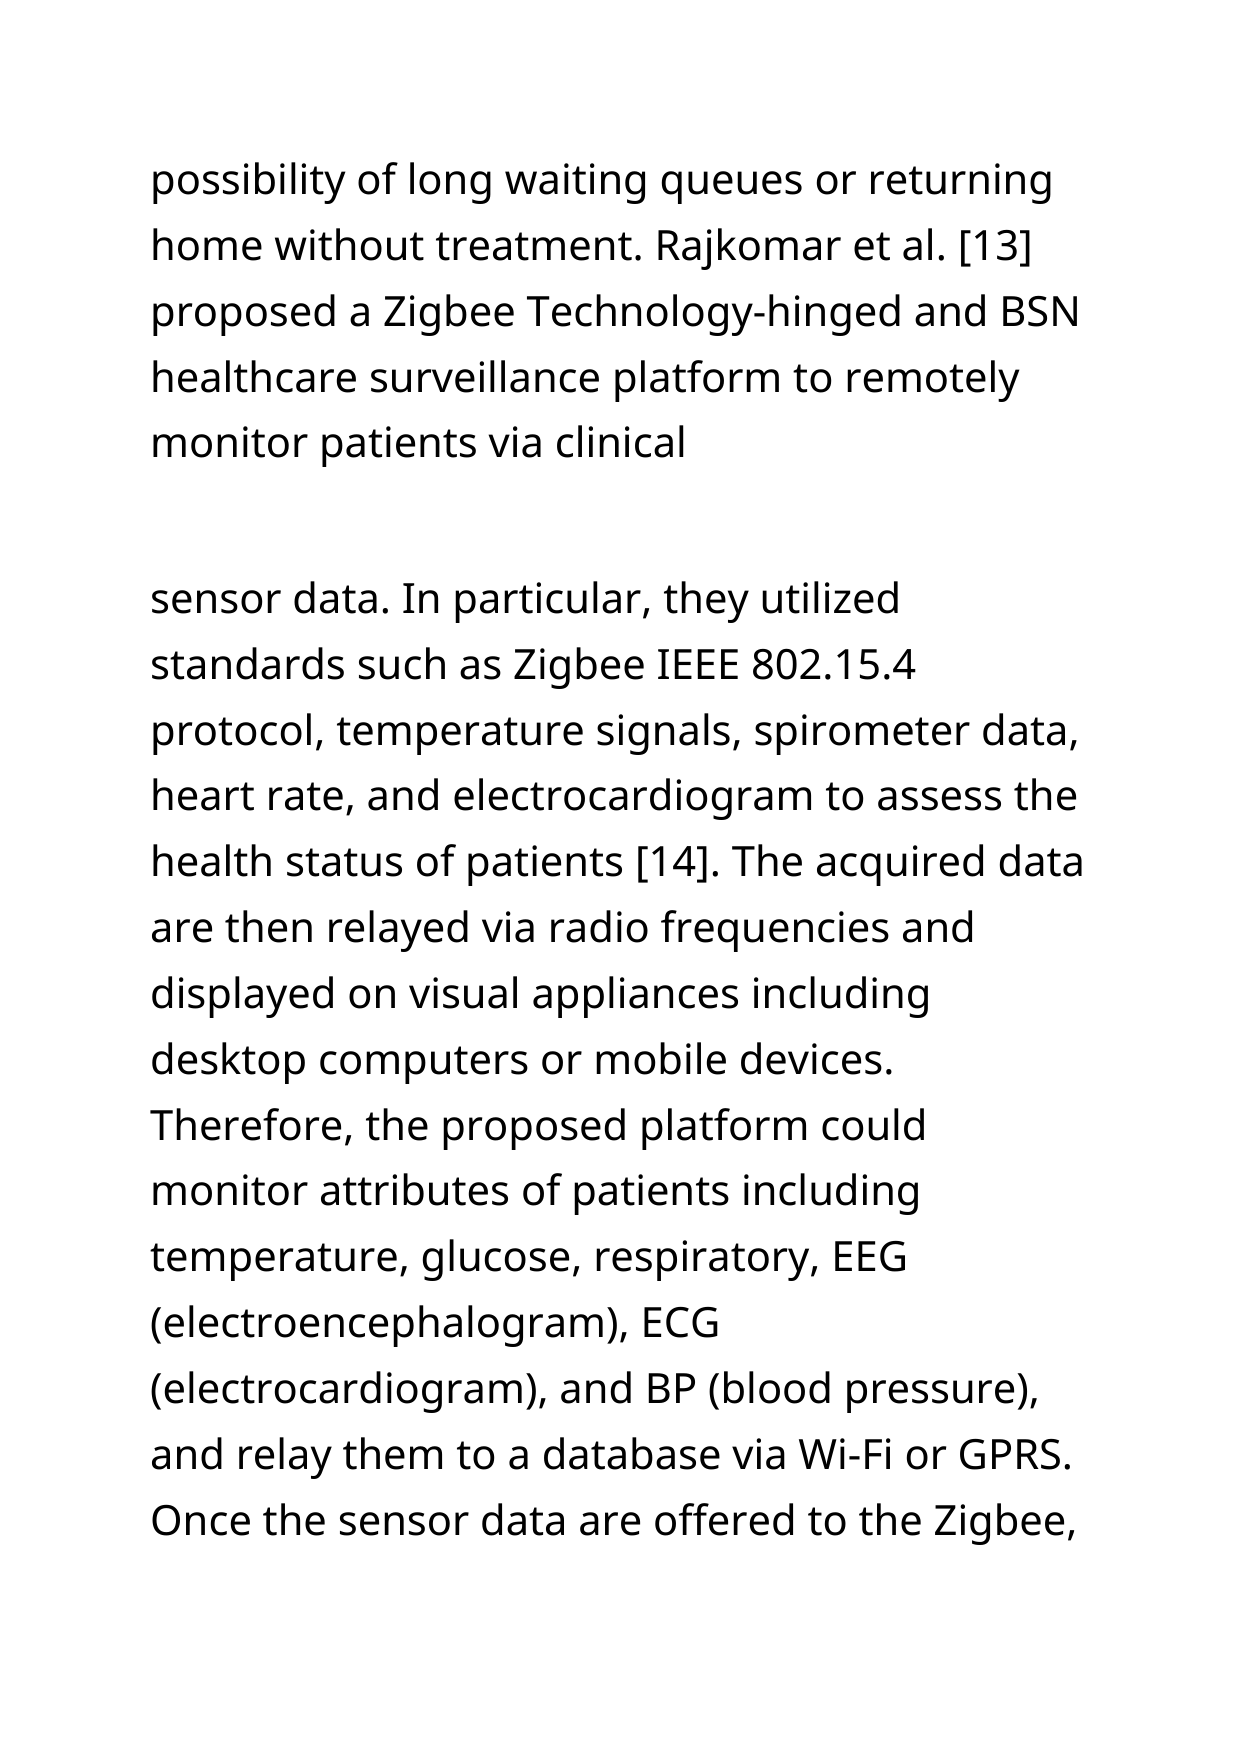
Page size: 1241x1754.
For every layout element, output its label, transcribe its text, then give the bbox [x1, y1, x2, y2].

text possibility of long waiting queues or returning home without treatment. Rajkomar et al. [13] proposed a Zigbee Technology-hinged and BSN healthcare surveillance platform to remotely monitor patients via clinical [150, 150, 1090, 470]
text sensor data. In particular, they utilized standards such as Zigbee IEEE 802.15.4 protocol, temperature signals, spirometer data, heart rate, and electrocardiogram to assess the health status of patients [14]. The acquired data are then relayed via radio frequencies and displayed on visual appliances including desktop computers or mobile devices. Therefore, the proposed platform could monitor attributes of patients including temperature, glucose, respiratory, EEG (electroencephalogram), ECG (electrocardiogram), and BP (blood pressure), and relay them to a database via Wi-Fi or GPRS. Once the sensor data are offered to the Zigbee, [150, 569, 1090, 1547]
